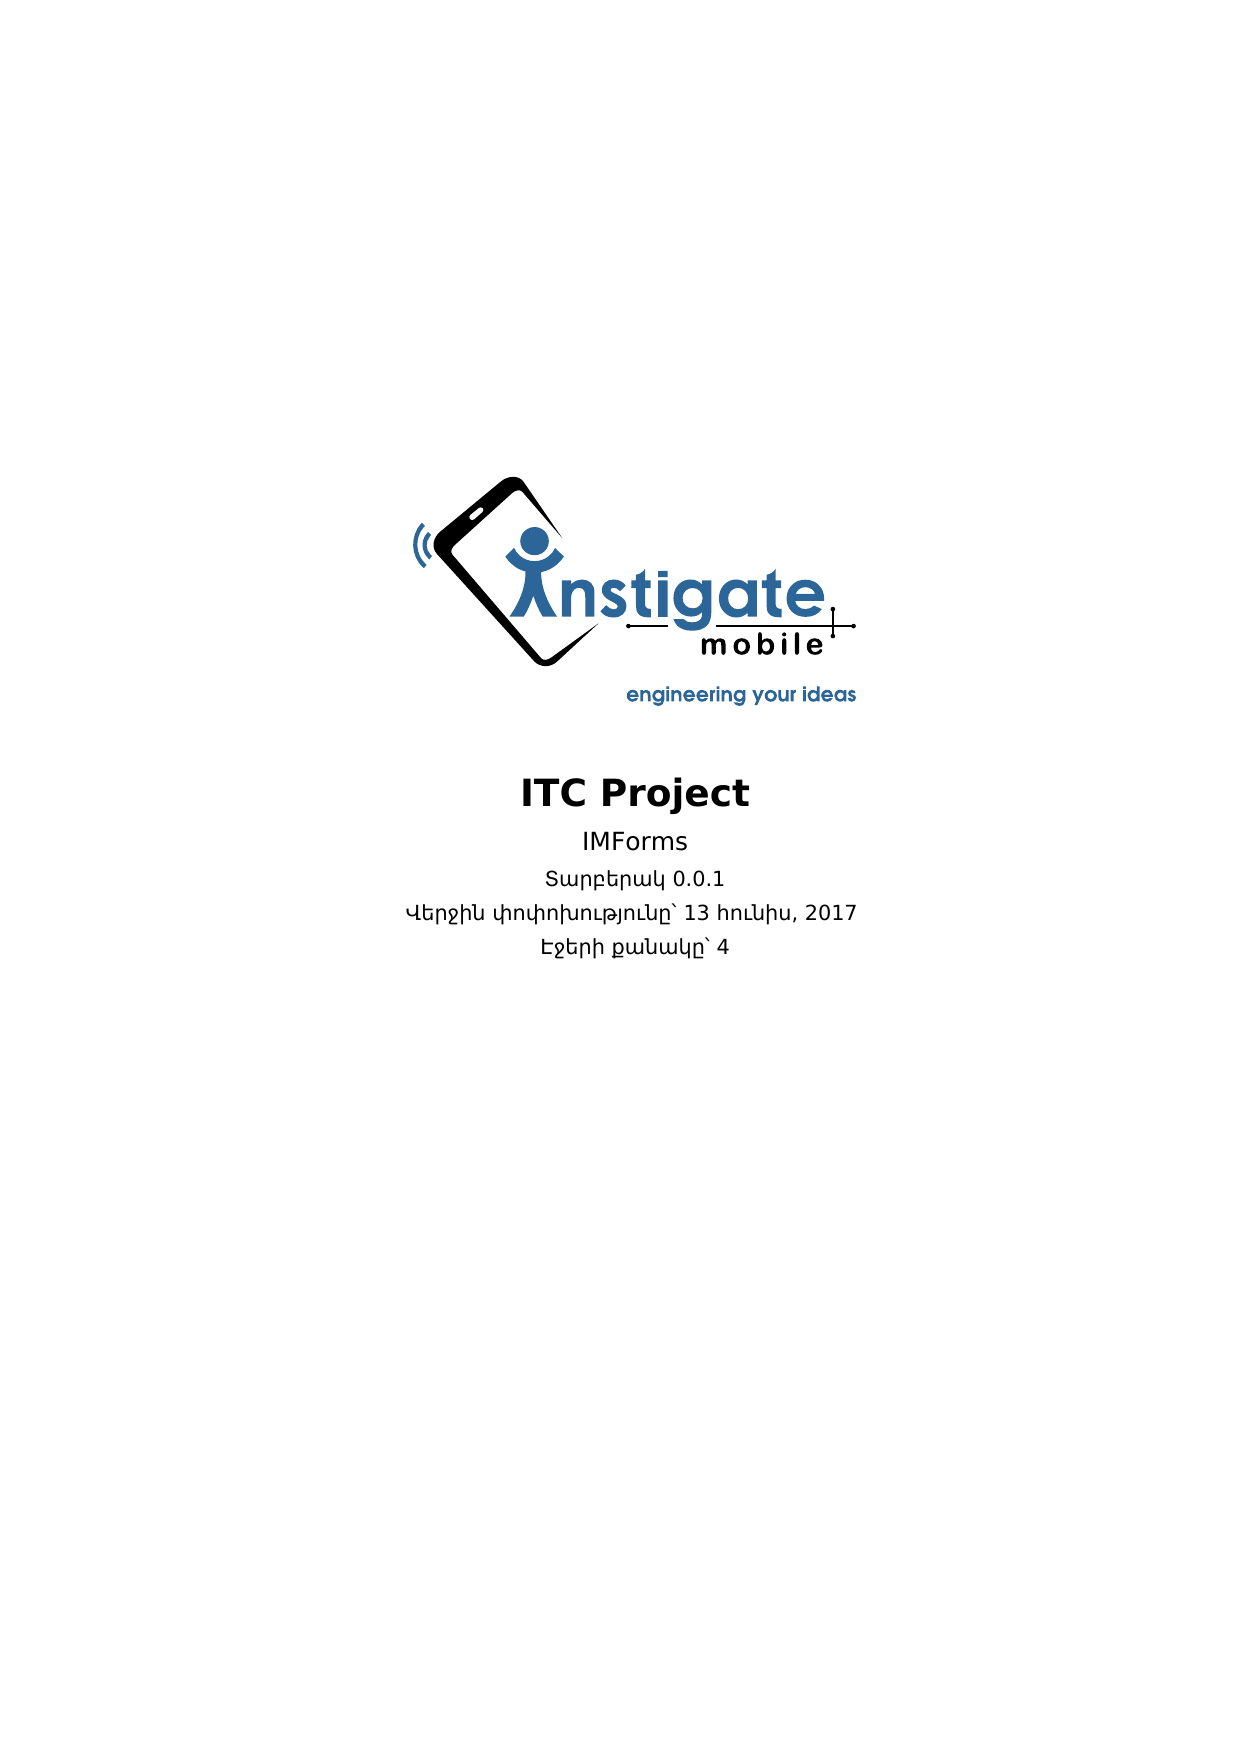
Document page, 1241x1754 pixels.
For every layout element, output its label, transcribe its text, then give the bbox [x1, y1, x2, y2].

text Էջերի քանակը՝ 4 [148, 935, 1122, 959]
text Վերջին փոփոխությունը՝ 13 հունիս, 2017 [148, 901, 1122, 925]
title ITC Project [148, 771, 1122, 815]
text Տարբերակ 0.0.1 [148, 867, 1122, 892]
text IMForms [148, 828, 1122, 857]
